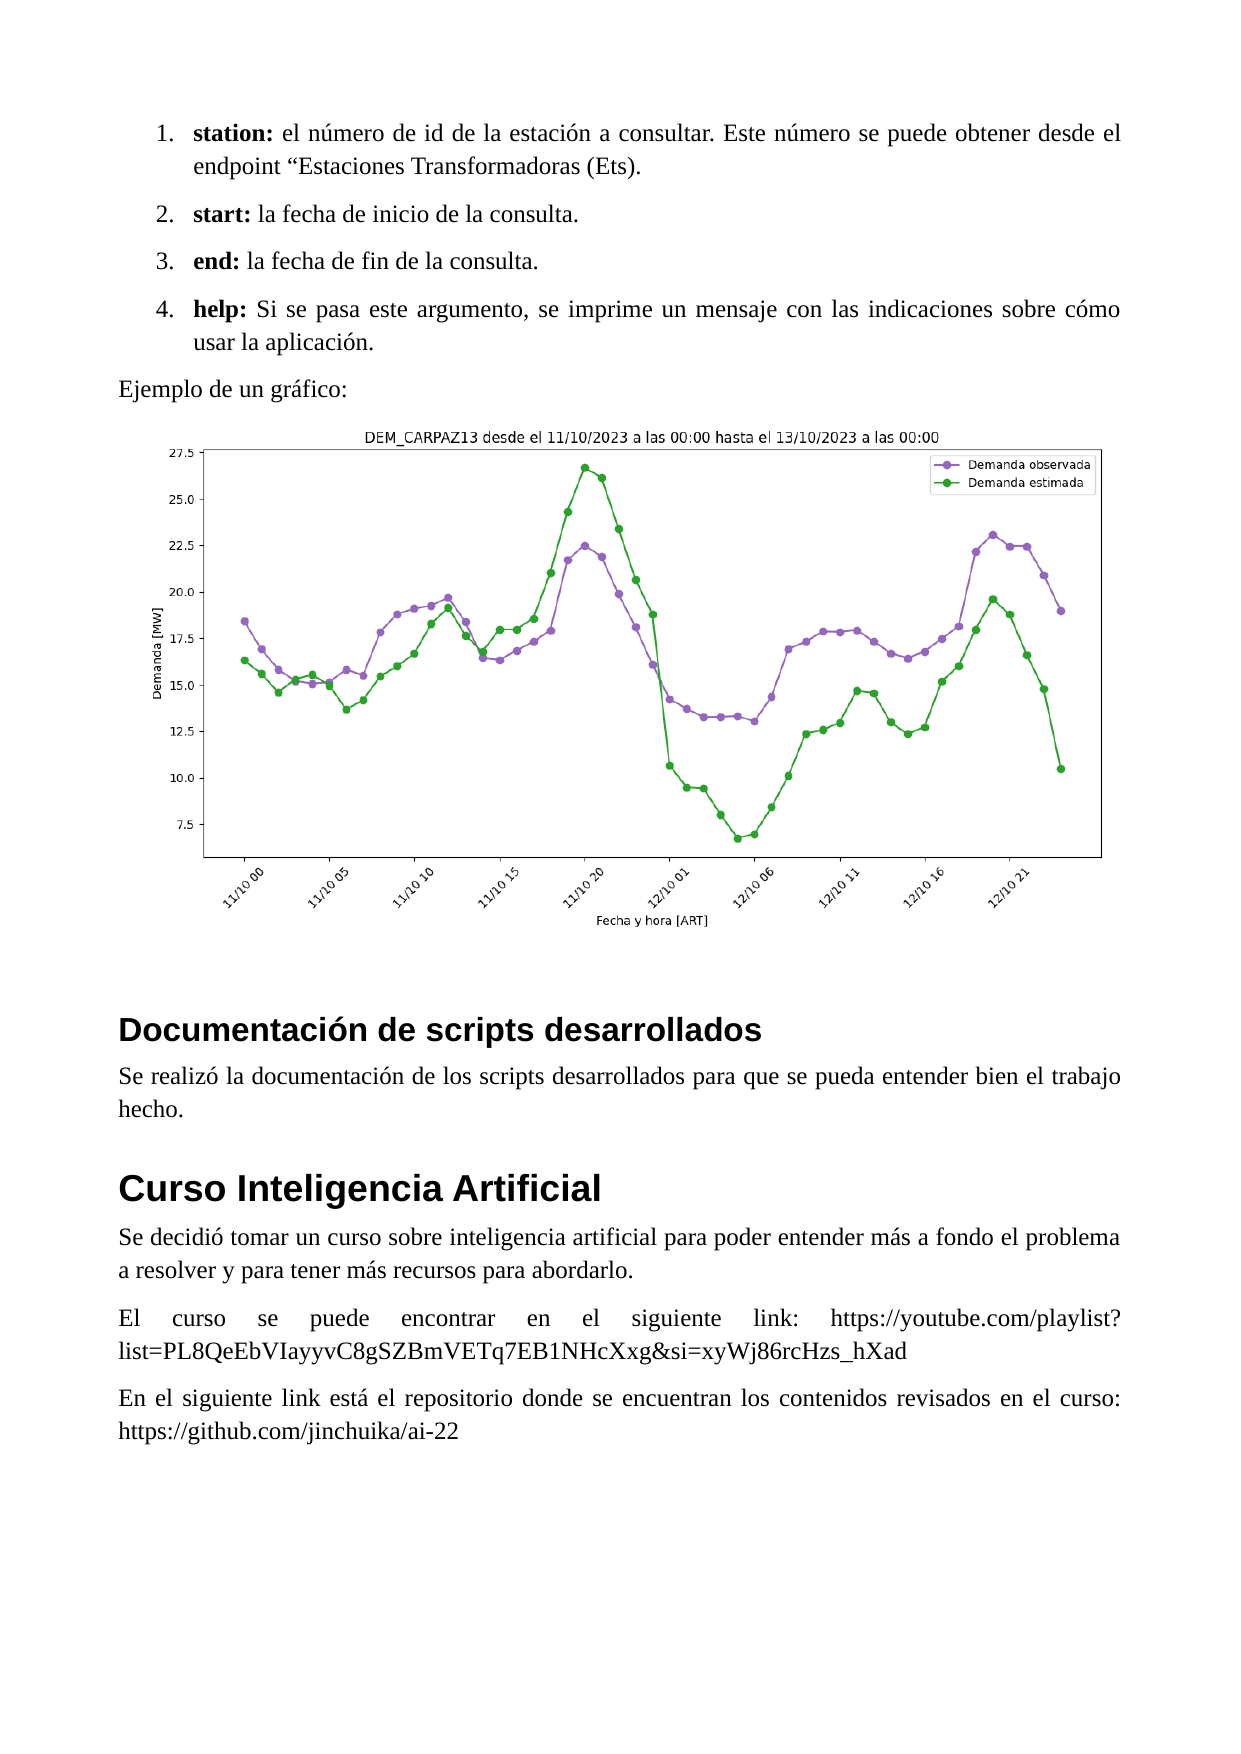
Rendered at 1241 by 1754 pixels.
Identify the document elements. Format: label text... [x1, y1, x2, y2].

text Se realizó la documentación de los scripts desarrollados para que se pueda entender bien el trabajo hecho. [118, 1061, 1122, 1123]
list station: el número de id de la estación a consultar. Este número se puede obtener desde el endpoint “Estaciones Transformadoras (Ets). [156, 118, 1122, 180]
list start: la fecha de inicio de la consulta. [156, 199, 1122, 227]
list help: Si se pasa este argumento, se imprime un mensaje con las indicaciones sobre cómo usar la aplicación. [156, 294, 1122, 356]
text En el siguiente link está el repositorio donde se encuentran los contenidos revisados en el curso: https://github.com/jinchuika/ai-22 [118, 1383, 1122, 1445]
subtitle Documentación de scripts desarrollados [118, 1010, 1122, 1048]
list end: la fecha de fin de la consulta. [156, 246, 1122, 275]
text Ejemplo de un gráfico: [118, 374, 1122, 403]
subtitle Curso Inteligencia Artificial [118, 1167, 1122, 1210]
text Se decidió tomar un curso sobre inteligencia artificial para poder entender más a fondo el problema a resolver y para tener más recursos para abordarlo. [118, 1222, 1122, 1284]
text El curso se puede encontrar en el siguiente link: https://youtube.com/playlist?list=PL8QeEbVIayyvC8gSZBmVETq7EB1NHcXxg&si=xyWj86rcHzs_hXad [118, 1303, 1122, 1364]
picture [140, 417, 1110, 938]
